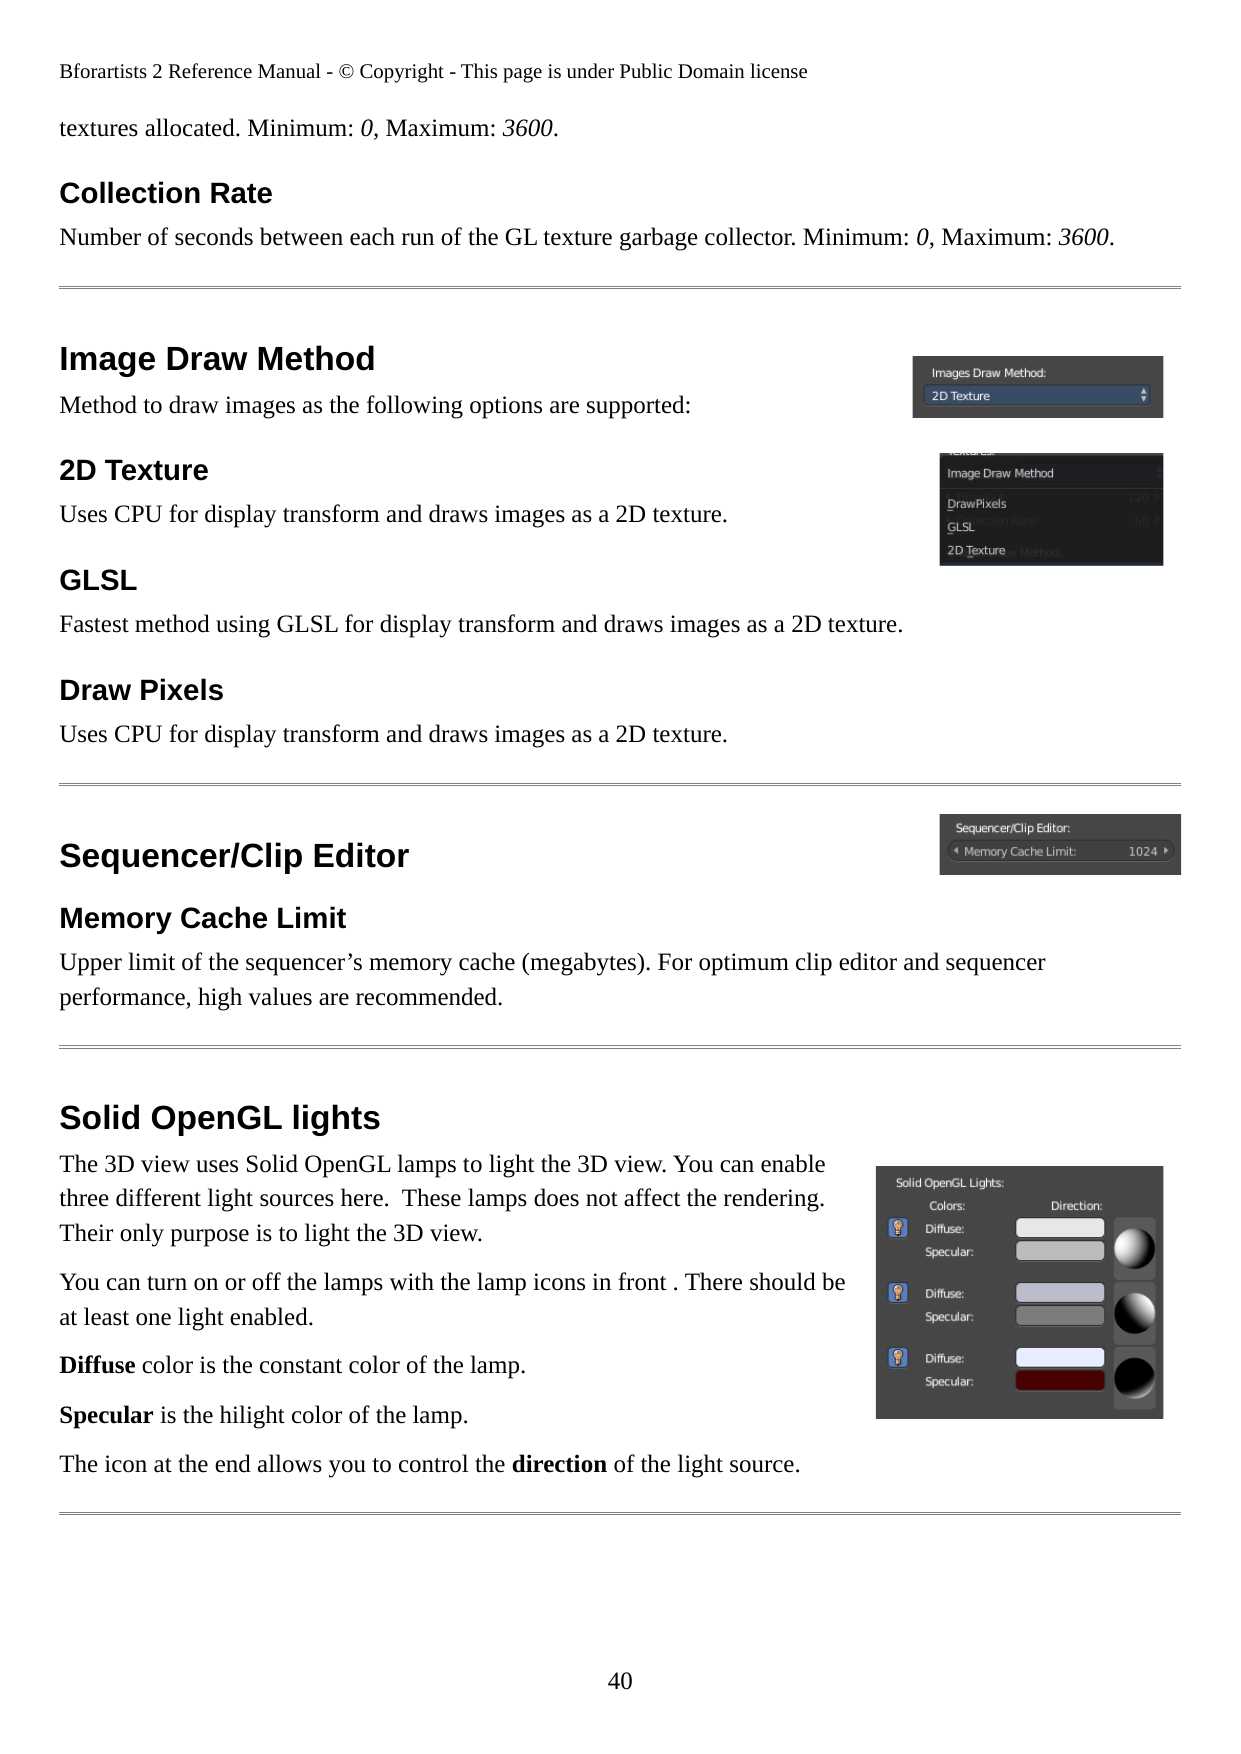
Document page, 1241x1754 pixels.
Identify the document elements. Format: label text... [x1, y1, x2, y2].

subtitle 2D Texture [59, 453, 939, 487]
picture [912, 356, 1164, 418]
subtitle Collection Rate [59, 176, 1181, 210]
subtitle GLSL [59, 563, 1181, 597]
subtitle [1164, 453, 1181, 487]
subtitle Solid OpenGL lights [59, 1098, 1181, 1137]
text You can turn on or off the lamps with the lamp icons in front . There should be at least one light enabled. [59, 1267, 875, 1330]
picture [875, 1166, 1164, 1419]
text textures allocated. Minimum: 0, Maximum: 3600. [59, 113, 1181, 141]
picture [939, 814, 1182, 875]
text Number of seconds between each run of the GL texture garbage collector. Minimum: 0, Maximum: 3600. [59, 222, 1181, 251]
subtitle Sequencer/Clip Editor [59, 835, 939, 874]
subtitle Image Draw Method [59, 338, 1181, 377]
text Fastest method using GLSL for display transform and draws images as a 2D texture. [59, 609, 1181, 638]
text The 3D view uses Solid OpenGL lamps to light the 3D view. You can enable three different light sources here. These lamps does not affect the rendering. Their only purpose is to light the 3D view. [59, 1149, 1181, 1247]
subtitle Memory Cache Limit [59, 901, 1181, 935]
text Specular is the hilight color of the lamp. [59, 1400, 1181, 1428]
text Method to draw images as the following options are supported: [59, 390, 912, 418]
text The icon at the end allows you to control the direction of the light source. [59, 1449, 1181, 1477]
text Diffuse color is the constant color of the lamp. [59, 1351, 875, 1379]
text Uses CPU for display transform and draws images as a 2D texture. [59, 719, 1181, 748]
subtitle Draw Pixels [59, 673, 1181, 707]
text Uses CPU for display transform and draws images as a 2D texture. [59, 499, 939, 528]
picture [939, 453, 1164, 566]
text Upper limit of the sequencer’s memory cache (megabytes). For optimum clip editor and sequencer performance, high values are recommended. [59, 947, 1181, 1011]
